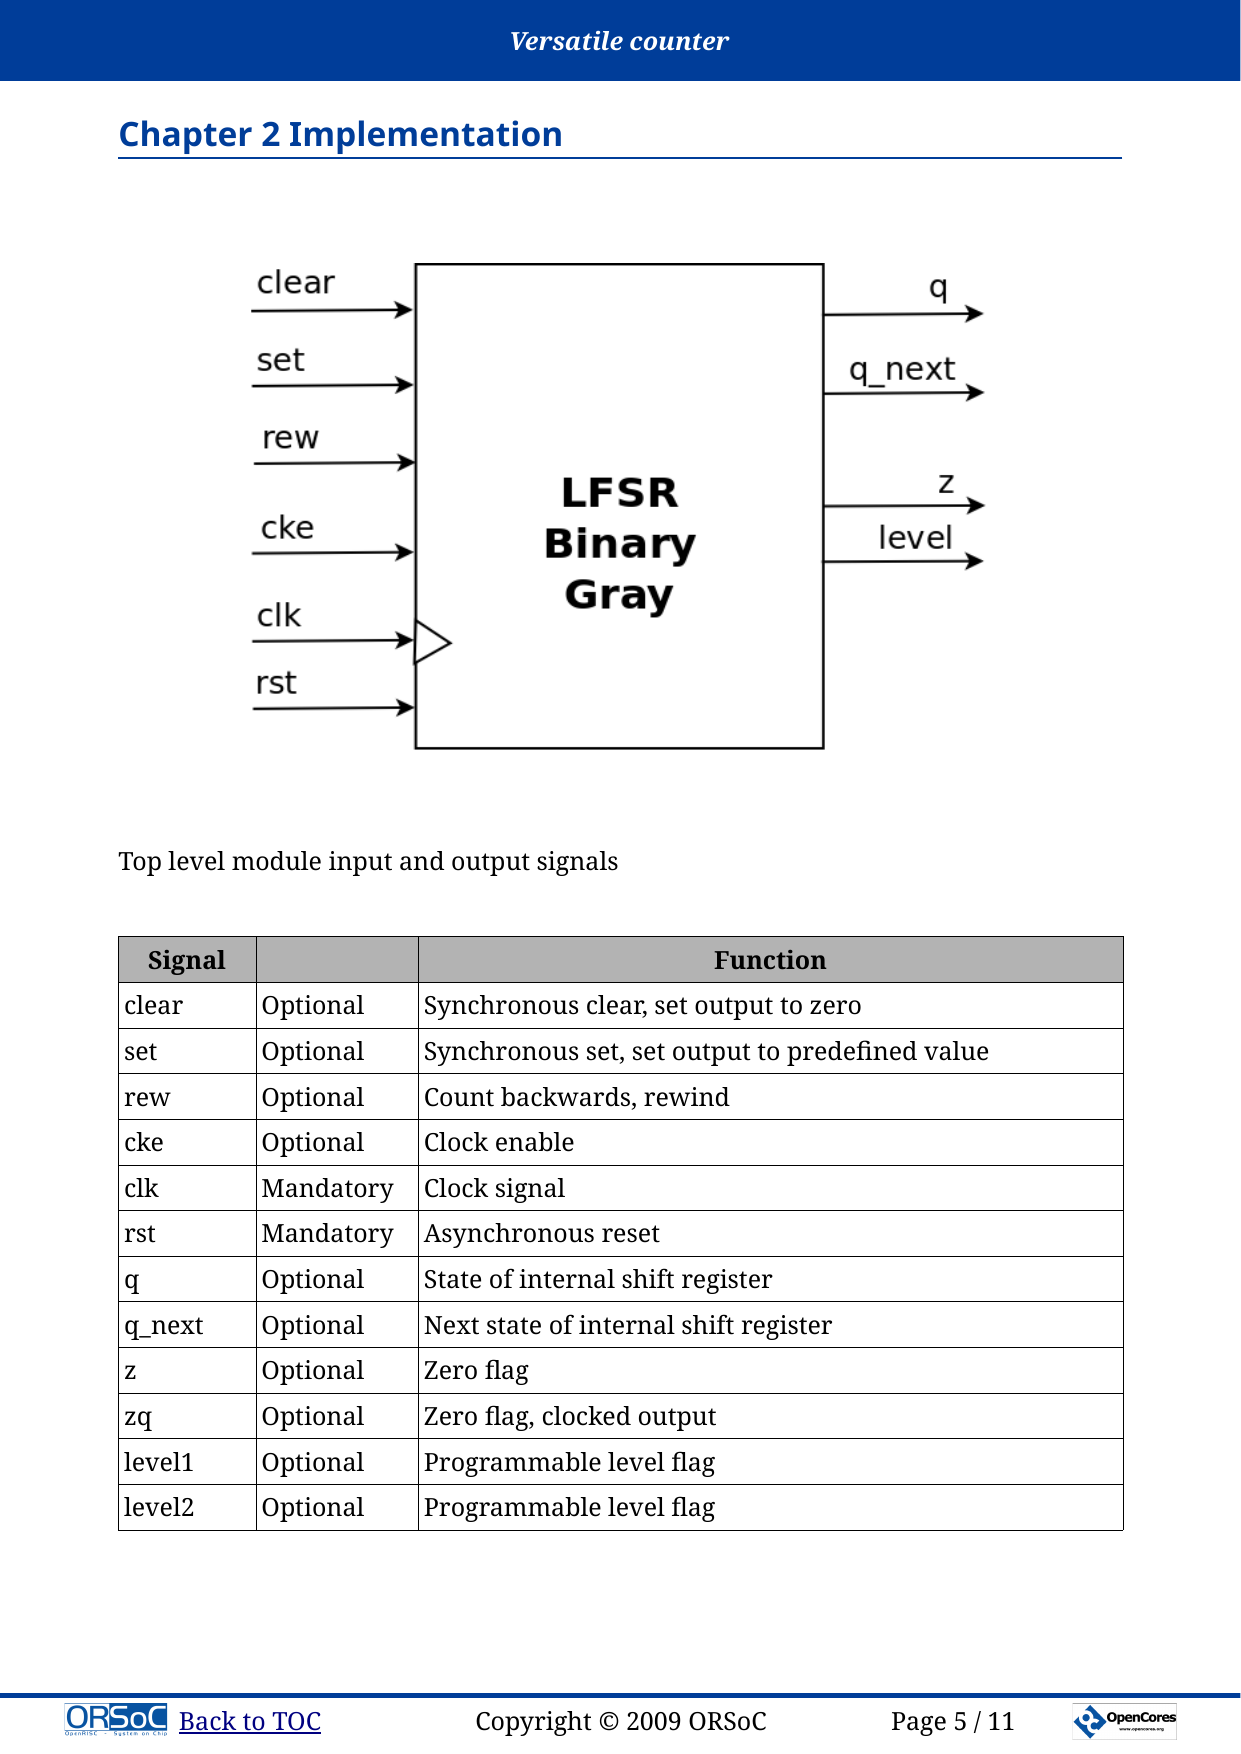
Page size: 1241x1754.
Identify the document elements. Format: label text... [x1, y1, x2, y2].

picture [250, 263, 990, 751]
table_cell cke [119, 1120, 256, 1164]
table_cell Optional [257, 983, 418, 1028]
table_cell clk [119, 1166, 256, 1210]
table_cell rst [119, 1211, 256, 1256]
table_cell level2 [119, 1485, 256, 1529]
table_cell Optional [257, 1302, 418, 1347]
table_cell Programmable level flag [419, 1485, 1123, 1529]
table_cell Mandatory [257, 1211, 418, 1256]
table_cell Mandatory [257, 1166, 418, 1210]
table_cell z [119, 1348, 256, 1393]
table_cell Asynchronous reset [419, 1211, 1123, 1256]
table_cell Count backwards, rewind [419, 1074, 1123, 1119]
table_header [257, 937, 418, 982]
table_cell q_next [119, 1302, 256, 1347]
table_cell q [119, 1257, 256, 1301]
table_cell Next state of internal shift register [419, 1302, 1123, 1347]
table_cell Synchronous set, set output to predefined value [419, 1029, 1123, 1073]
table_header Function [419, 937, 1123, 982]
table_cell Clock enable [419, 1120, 1123, 1164]
table_cell rew [119, 1074, 256, 1119]
table_cell Optional [257, 1348, 418, 1393]
picture [64, 1703, 168, 1736]
table_cell Optional [257, 1257, 418, 1301]
table_cell Zero flag, clocked output [419, 1394, 1123, 1438]
table_cell Optional [257, 1394, 418, 1438]
table_cell State of internal shift register [419, 1257, 1123, 1301]
table_cell zq [119, 1394, 256, 1438]
text Top level module input and output signals [118, 843, 1122, 877]
table_cell set [119, 1029, 256, 1073]
table_cell Zero flag [419, 1348, 1123, 1393]
table_cell Optional [257, 1120, 418, 1164]
table_header Signal [119, 937, 256, 982]
table_cell Synchronous clear, set output to zero [419, 983, 1123, 1028]
table_cell Optional [257, 1439, 418, 1484]
table_cell level1 [119, 1439, 256, 1484]
table_cell Optional [257, 1485, 418, 1529]
table_cell Optional [257, 1029, 418, 1073]
subtitle Chapter 2 Implementation [118, 111, 1122, 157]
table_cell Clock signal [419, 1166, 1123, 1210]
table_cell Optional [257, 1074, 418, 1119]
picture [1072, 1703, 1177, 1740]
table_cell clear [119, 983, 256, 1028]
table_cell Programmable level flag [419, 1439, 1123, 1484]
